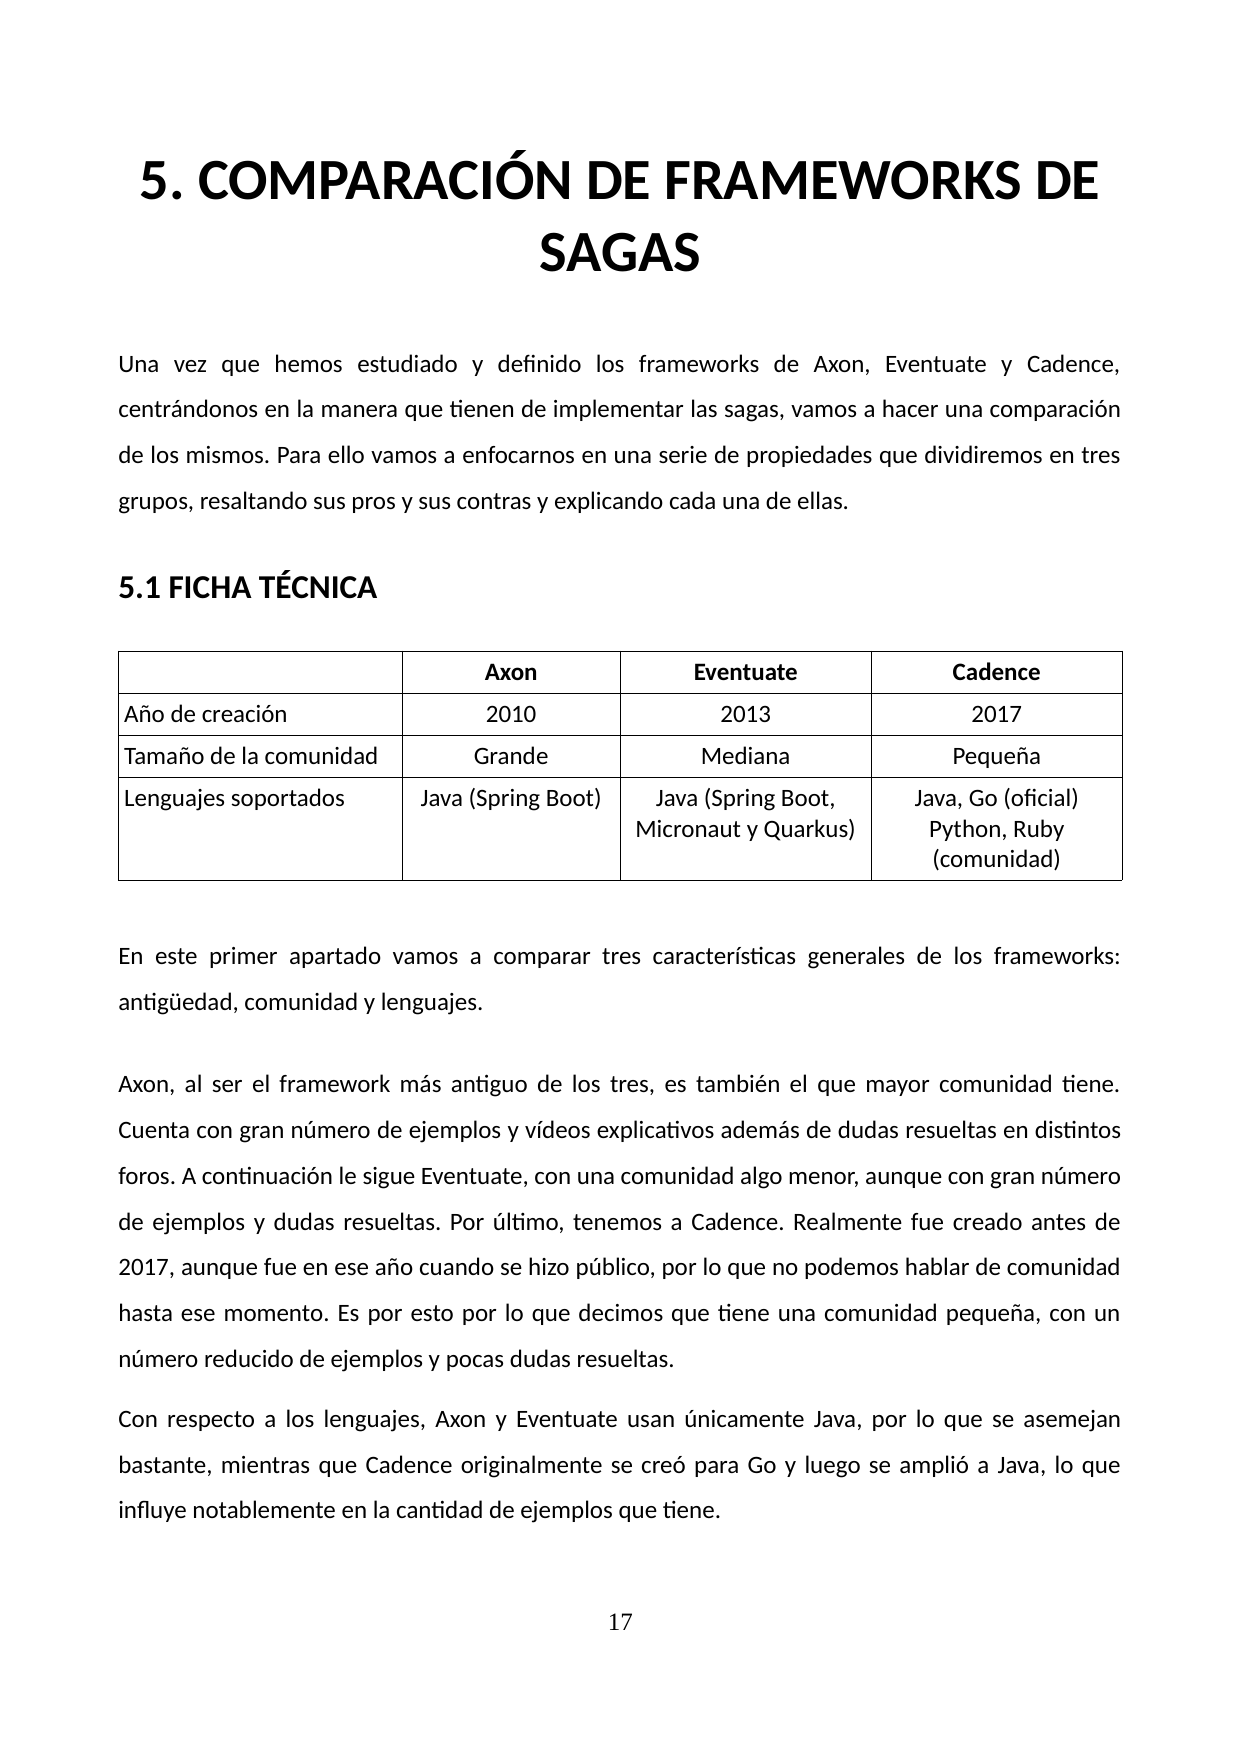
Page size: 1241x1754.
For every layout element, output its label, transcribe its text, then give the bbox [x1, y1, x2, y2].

text Con respecto a los lenguajes, Axon y Eventuate usan únicamente Java, por lo que se asemejan bastante, mientras que Cadence originalmente se creó para Go y luego se amplió a Java, lo que influye notablemente en la cantidad de ejemplos que tiene. [118, 1403, 1122, 1525]
table_cell 2017 [872, 694, 1122, 735]
table_header Axon [403, 652, 620, 693]
subtitle 5.1 FICHA TÉCNICA [118, 566, 1122, 607]
table_cell Java (Spring Boot, Micronaut y Quarkus) [621, 778, 871, 880]
table_cell Lenguajes soportados [119, 778, 402, 880]
table_header Eventuate [621, 652, 871, 693]
table_cell Año de creación [119, 694, 402, 735]
table_cell Tamaño de la comunidad [119, 736, 402, 777]
table_header [119, 652, 402, 693]
table_cell Java (Spring Boot) [403, 778, 620, 880]
text En este primer apartado vamos a comparar tres características generales de los frameworks: antigüedad, comunidad y lenguajes. [118, 940, 1122, 1017]
table_header Cadence [872, 652, 1122, 693]
table_cell 2010 [403, 694, 620, 735]
text Axon, al ser el framework más antiguo de los tres, es también el que mayor comunidad tiene. Cuenta con gran número de ejemplos y vídeos explicativos además de dudas resueltas en distintos foros. A continuación le sigue Eventuate, con una comunidad algo menor, aunque con gran número de ejemplos y dudas resueltas. Por último, tenemos a Cadence. Realmente fue creado antes de 2017, aunque fue en ese año cuando se hizo público, por lo que no podemos hablar de comunidad hasta ese momento. Es por esto por lo que decimos que tiene una comunidad pequeña, con un número reducido de ejemplos y pocas dudas resueltas. [118, 1068, 1122, 1373]
table_cell Grande [403, 736, 620, 777]
table_cell Java, Go (oficial) Python, Ruby (comunidad) [872, 778, 1122, 880]
table_cell Mediana [621, 736, 871, 777]
text Una vez que hemos estudiado y definido los frameworks de Axon, Eventuate y Cadence, centrándonos en la manera que tienen de implementar las sagas, vamos a hacer una comparación de los mismos. Para ello vamos a enfocarnos en una serie de propiedades que dividiremos en tres grupos, resaltando sus pros y sus contras y explicando cada una de ellas. [118, 348, 1122, 515]
table_cell Pequeña [872, 736, 1122, 777]
subtitle 5. COMPARACIÓN DE FRAMEWORKS DE SAGAS [118, 143, 1122, 286]
table_cell 2013 [621, 694, 871, 735]
